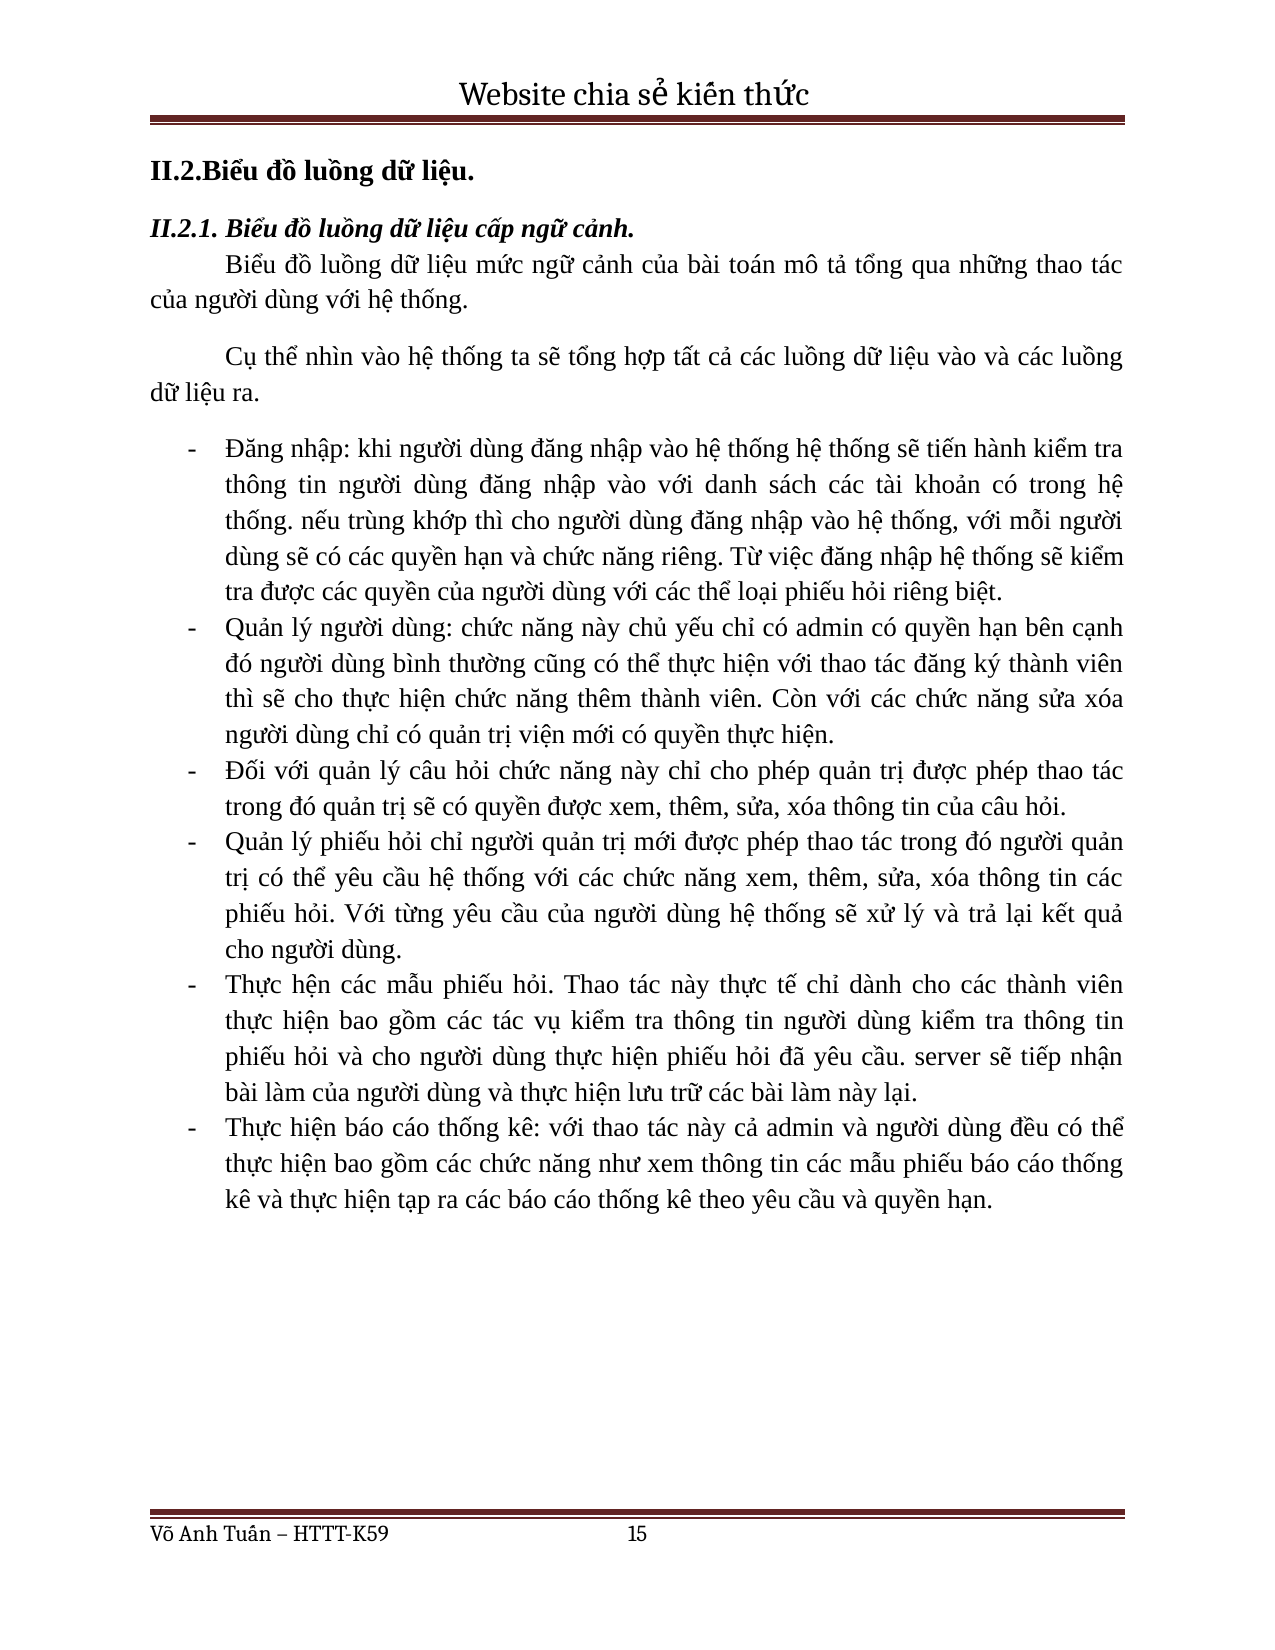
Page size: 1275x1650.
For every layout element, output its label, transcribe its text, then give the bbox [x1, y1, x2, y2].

list Quản lý phiếu hỏi chỉ người quản trị mới được phép thao tác trong đó người quản trị có thể yêu cầu hệ thống với các chức năng xem, thêm, sửa, xóa thông tin các phiếu hỏi. Với từng yêu cầu của người dùng hệ thống sẽ xử lý và trả lại kết quả cho người dùng. [187, 826, 1125, 964]
text Cụ thể nhìn vào hệ thống ta sẽ tổng hợp tất cả các luồng dữ liệu vào và các luồng dữ liệu ra. [150, 340, 1125, 407]
list Quản lý người dùng: chức năng này chủ yếu chỉ có admin có quyền hạn bên cạnh đó người dùng bình thường cũng có thể thực hiện với thao tác đăng ký thành viên thì sẽ cho thực hiện chức năng thêm thành viên. Còn với các chức năng sửa xóa người dùng chỉ có quản trị viện mới có quyền thực hiện. [187, 611, 1125, 749]
list Đối với quản lý câu hỏi chức năng này chỉ cho phép quản trị được phép thao tác trong đó quản trị sẽ có quyền được xem, thêm, sửa, xóa thông tin của câu hỏi. [187, 754, 1125, 821]
text Biểu đồ luồng dữ liệu mức ngữ cảnh của bài toán mô tả tổng qua những thao tác của người dùng với hệ thống. [150, 248, 1125, 315]
list Đăng nhập: khi người dùng đăng nhập vào hệ thống hệ thống sẽ tiến hành kiểm tra thông tin người dùng đăng nhập vào với danh sách các tài khoản có trong hệ thống. nếu trùng khớp thì cho người dùng đăng nhập vào hệ thống, với mỗi người dùng sẽ có các quyền hạn và chức năng riêng. Từ việc đăng nhập hệ thống sẽ kiểm tra được các quyền của người dùng với các thể loại phiếu hỏi riêng biệt. [187, 432, 1125, 607]
list Thực hiện báo cáo thống kê: với thao tác này cả admin và người dùng đều có thể thực hiện bao gồm các chức năng như xem thông tin các mẫu phiếu báo cáo thống kê và thực hiện tạp ra các báo cáo thống kê theo yêu cầu và quyền hạn. [187, 1111, 1125, 1214]
subtitle II.2.1. Biểu đồ luồng dữ liệu cấp ngữ cảnh. [150, 212, 1125, 243]
list Thực hện các mẫu phiếu hỏi. Thao tác này thực tế chỉ dành cho các thành viên thực hiện bao gồm các tác vụ kiểm tra thông tin người dùng kiểm tra thông tin phiếu hỏi và cho người dùng thực hiện phiếu hỏi đã yêu cầu. server sẽ tiếp nhận bài làm của người dùng và thực hiện lưu trữ các bài làm này lại. [187, 968, 1125, 1107]
subtitle II.2.Biểu đồ luồng dữ liệu. [150, 153, 1125, 186]
